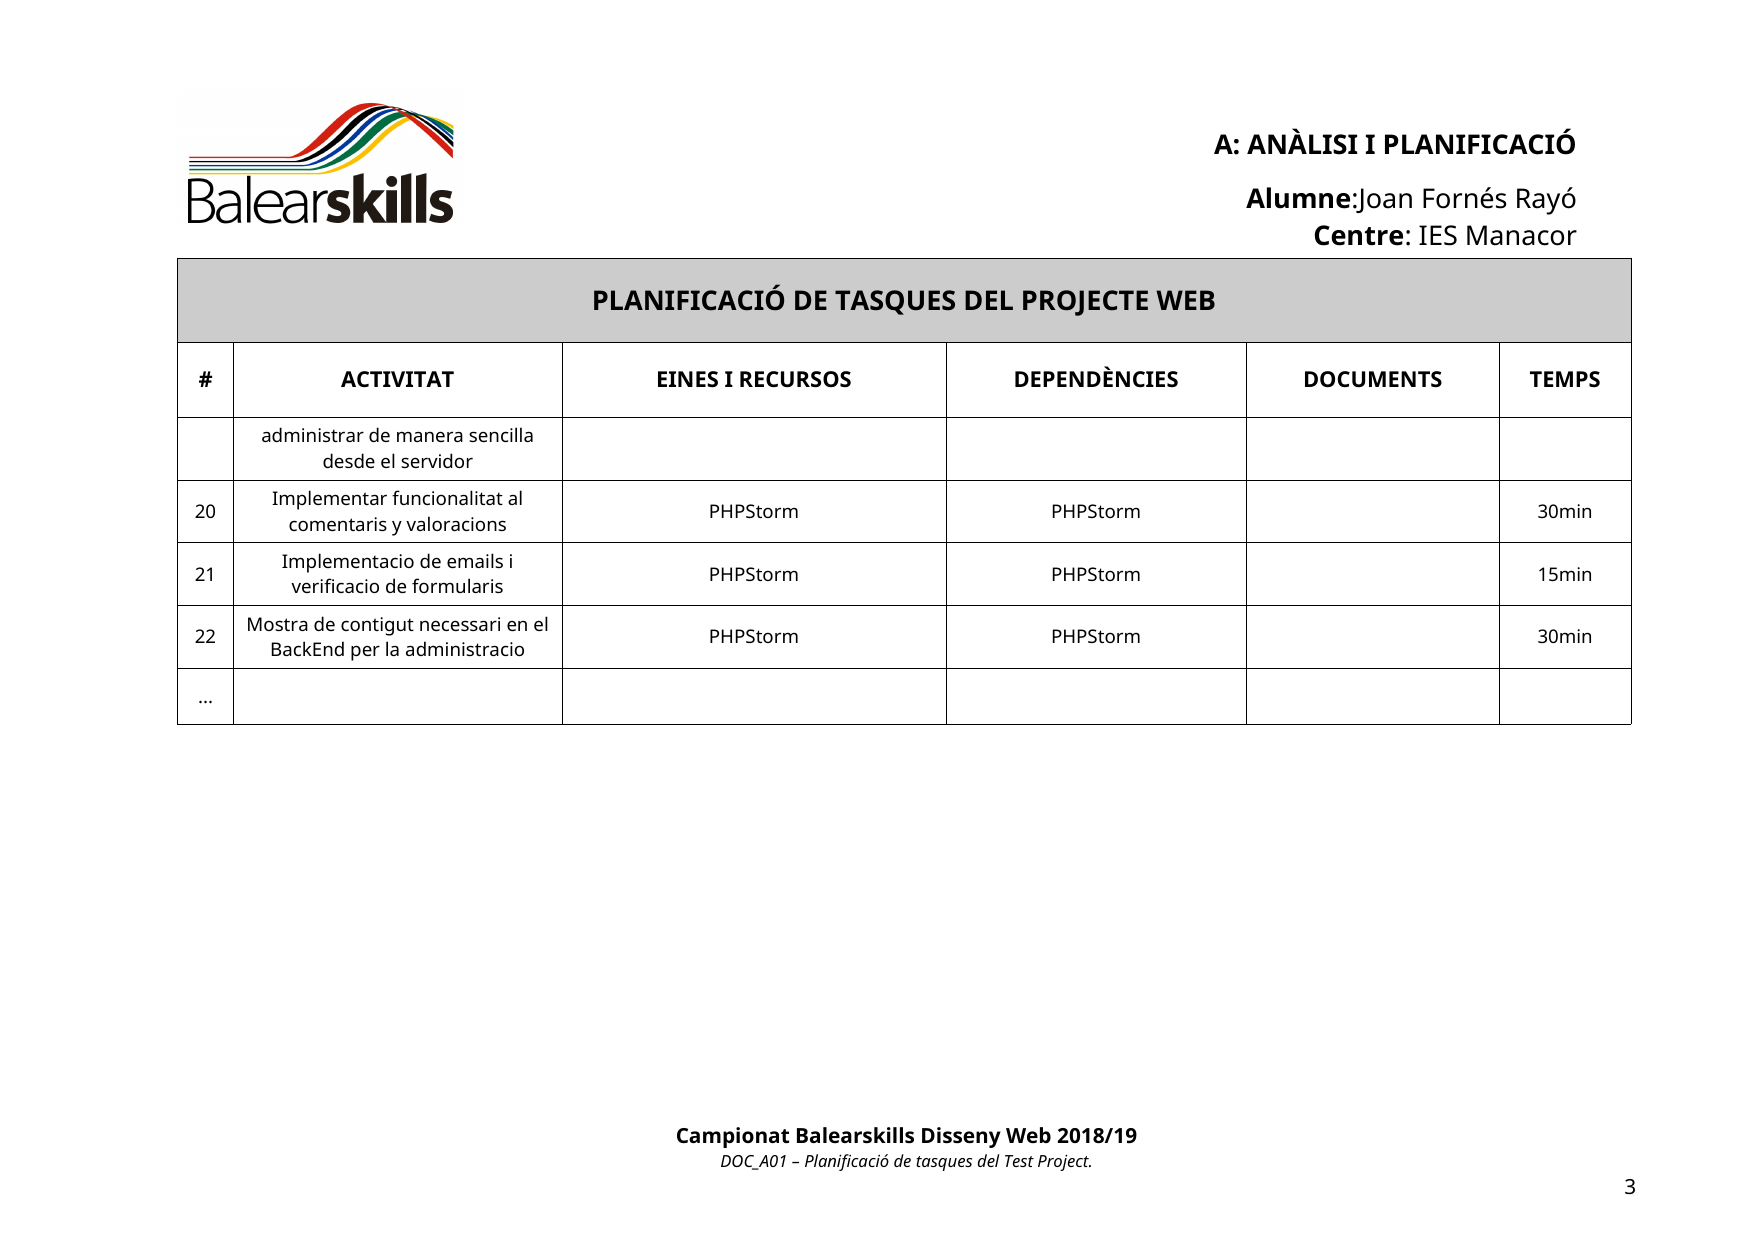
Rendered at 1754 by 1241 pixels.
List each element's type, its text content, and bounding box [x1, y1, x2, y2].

table_cell 21 [178, 543, 233, 605]
table_cell ... [178, 669, 233, 724]
table_cell DOCUMENTS [1247, 343, 1499, 417]
table_cell 15min [1500, 543, 1631, 605]
table_cell [178, 418, 233, 479]
table_cell [234, 669, 562, 724]
table_cell [1247, 543, 1499, 605]
table_cell Implementar funcionalitat al comentaris y valoracions [234, 481, 562, 542]
table_header PLANIFICACIÓ DE TASQUES DEL PROJECTE WEB [178, 259, 1631, 342]
table_cell 22 [178, 606, 233, 668]
table_cell PHPStorm [947, 481, 1246, 542]
table_cell [1247, 606, 1499, 668]
table_cell [1500, 669, 1631, 724]
table_cell 30min [1500, 606, 1631, 668]
table_cell Mostra de contigut necessari en el BackEnd per la administracio [234, 606, 562, 668]
table_cell 30min [1500, 481, 1631, 542]
table_cell PHPStorm [563, 481, 946, 542]
table_cell PHPStorm [947, 606, 1246, 668]
table_cell [1247, 481, 1499, 542]
picture [177, 89, 465, 230]
table_cell Implementacio de emails i verificacio de formularis [234, 543, 562, 605]
table_cell [1247, 669, 1499, 724]
table_cell ACTIVITAT [234, 343, 562, 417]
table_cell [947, 669, 1246, 724]
table_cell PHPStorm [563, 606, 946, 668]
table_cell administrar de manera sencilla desde el servidor [234, 418, 562, 479]
table_cell PHPStorm [563, 543, 946, 605]
table_cell [1500, 418, 1631, 479]
table_cell EINES I RECURSOS [563, 343, 946, 417]
table_cell [947, 418, 1246, 479]
table_cell [563, 418, 946, 479]
table_cell DEPENDÈNCIES [947, 343, 1246, 417]
table_cell [563, 669, 946, 724]
table_cell TEMPS [1500, 343, 1631, 417]
table_cell 20 [178, 481, 233, 542]
table_cell # [178, 343, 233, 417]
table_cell [1247, 418, 1499, 479]
table_cell PHPStorm [947, 543, 1246, 605]
